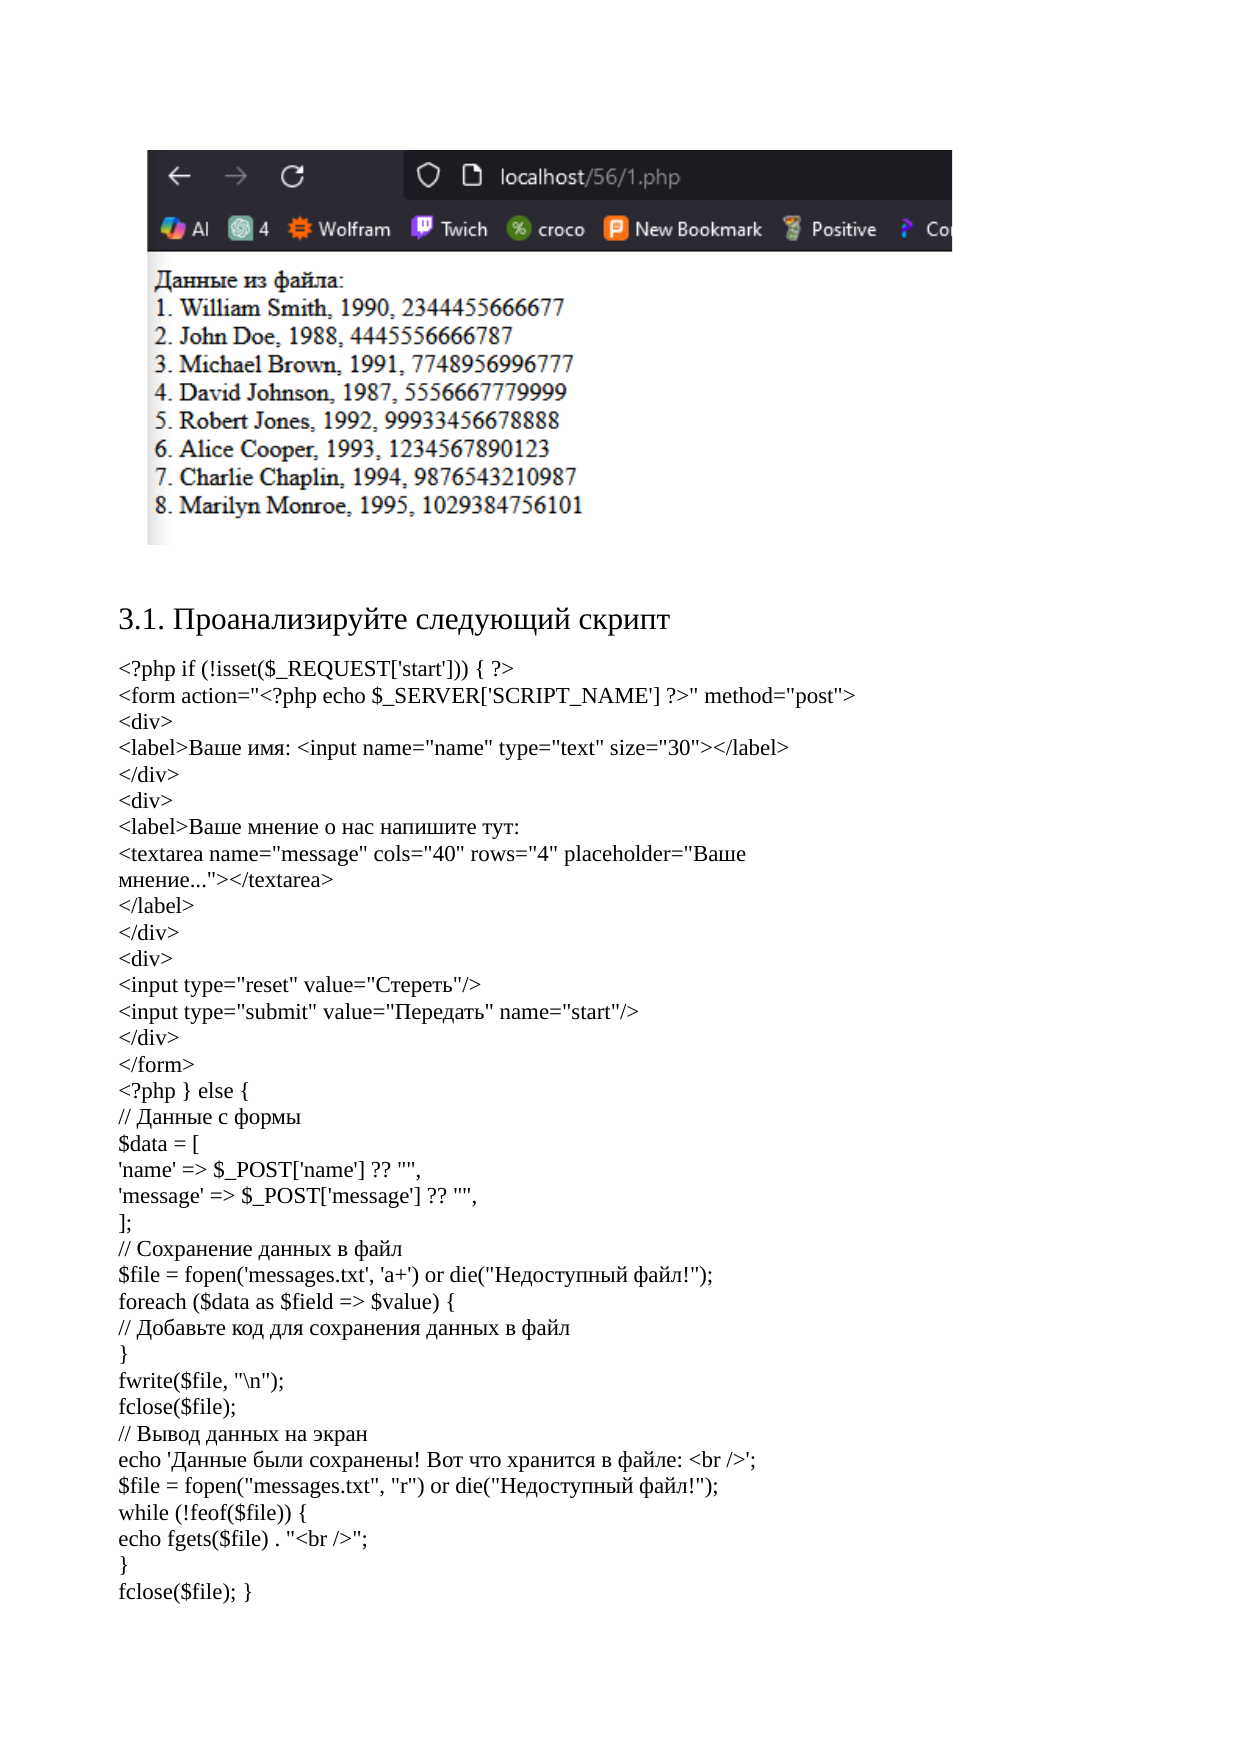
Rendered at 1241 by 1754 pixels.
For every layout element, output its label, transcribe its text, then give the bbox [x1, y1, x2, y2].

text </div> [118, 919, 1122, 945]
text <textarea name="message" cols="40" rows="4" placeholder="Ваше [118, 840, 1122, 866]
text <label>Ваше имя: <input name="name" type="text" size="30"></label> [118, 734, 1122, 761]
text <input type="submit" value="Передать" name="start"/> [118, 998, 1122, 1024]
text мнение..."></textarea> [118, 866, 1122, 892]
text } [118, 1341, 1122, 1367]
text } [118, 1551, 1122, 1578]
text fclose($file); } [118, 1578, 1122, 1604]
text <div> [118, 787, 1122, 813]
text </form> [118, 1051, 1122, 1077]
text $file = fopen("messages.txt", "r") or die("Недоступный файл!"); [118, 1472, 1122, 1499]
text // Вывод данных на экран [118, 1419, 1122, 1446]
text foreach ($data as $field => $value) { [118, 1288, 1122, 1314]
text </label> [118, 892, 1122, 919]
text 'name' => $_POST['name'] ?? "", [118, 1156, 1122, 1182]
text 'message' => $_POST['message'] ?? "", [118, 1182, 1122, 1209]
text <label>Ваше мнение о нас напишите тут: [118, 813, 1122, 840]
text </div> [118, 1024, 1122, 1051]
text while (!feof($file)) { [118, 1499, 1122, 1525]
text // Сохранение данных в файл [118, 1235, 1122, 1261]
text ]; [118, 1209, 1122, 1235]
text // Данные с формы [118, 1103, 1122, 1130]
text fwrite($file, "\n"); [118, 1367, 1122, 1393]
text <div> [118, 945, 1122, 972]
text <div> [118, 708, 1122, 734]
text <form action="<?php echo $_SERVER['SCRIPT_NAME'] ?>" method="post"> [118, 682, 1122, 708]
text $file = fopen('messages.txt', 'a+') or die("Недоступный файл!"); [118, 1261, 1122, 1288]
text // Добавьте код для сохранения данных в файл [118, 1314, 1122, 1341]
text echo 'Данные были сохранены! Вот что хранится в файле: <br />'; [118, 1446, 1122, 1472]
text <input type="reset" value="Стереть"/> [118, 972, 1122, 998]
text fclose($file); [118, 1393, 1122, 1419]
text echo fgets($file) . "<br />"; [118, 1525, 1122, 1551]
picture [147, 150, 953, 545]
text 3.1. Проанализируйте следующий скрипт [118, 600, 1122, 636]
text $data = [ [118, 1130, 1122, 1156]
text <?php } else { [118, 1077, 1122, 1103]
text <?php if (!isset($_REQUEST['start'])) { ?> [118, 655, 1122, 682]
text </div> [118, 761, 1122, 787]
